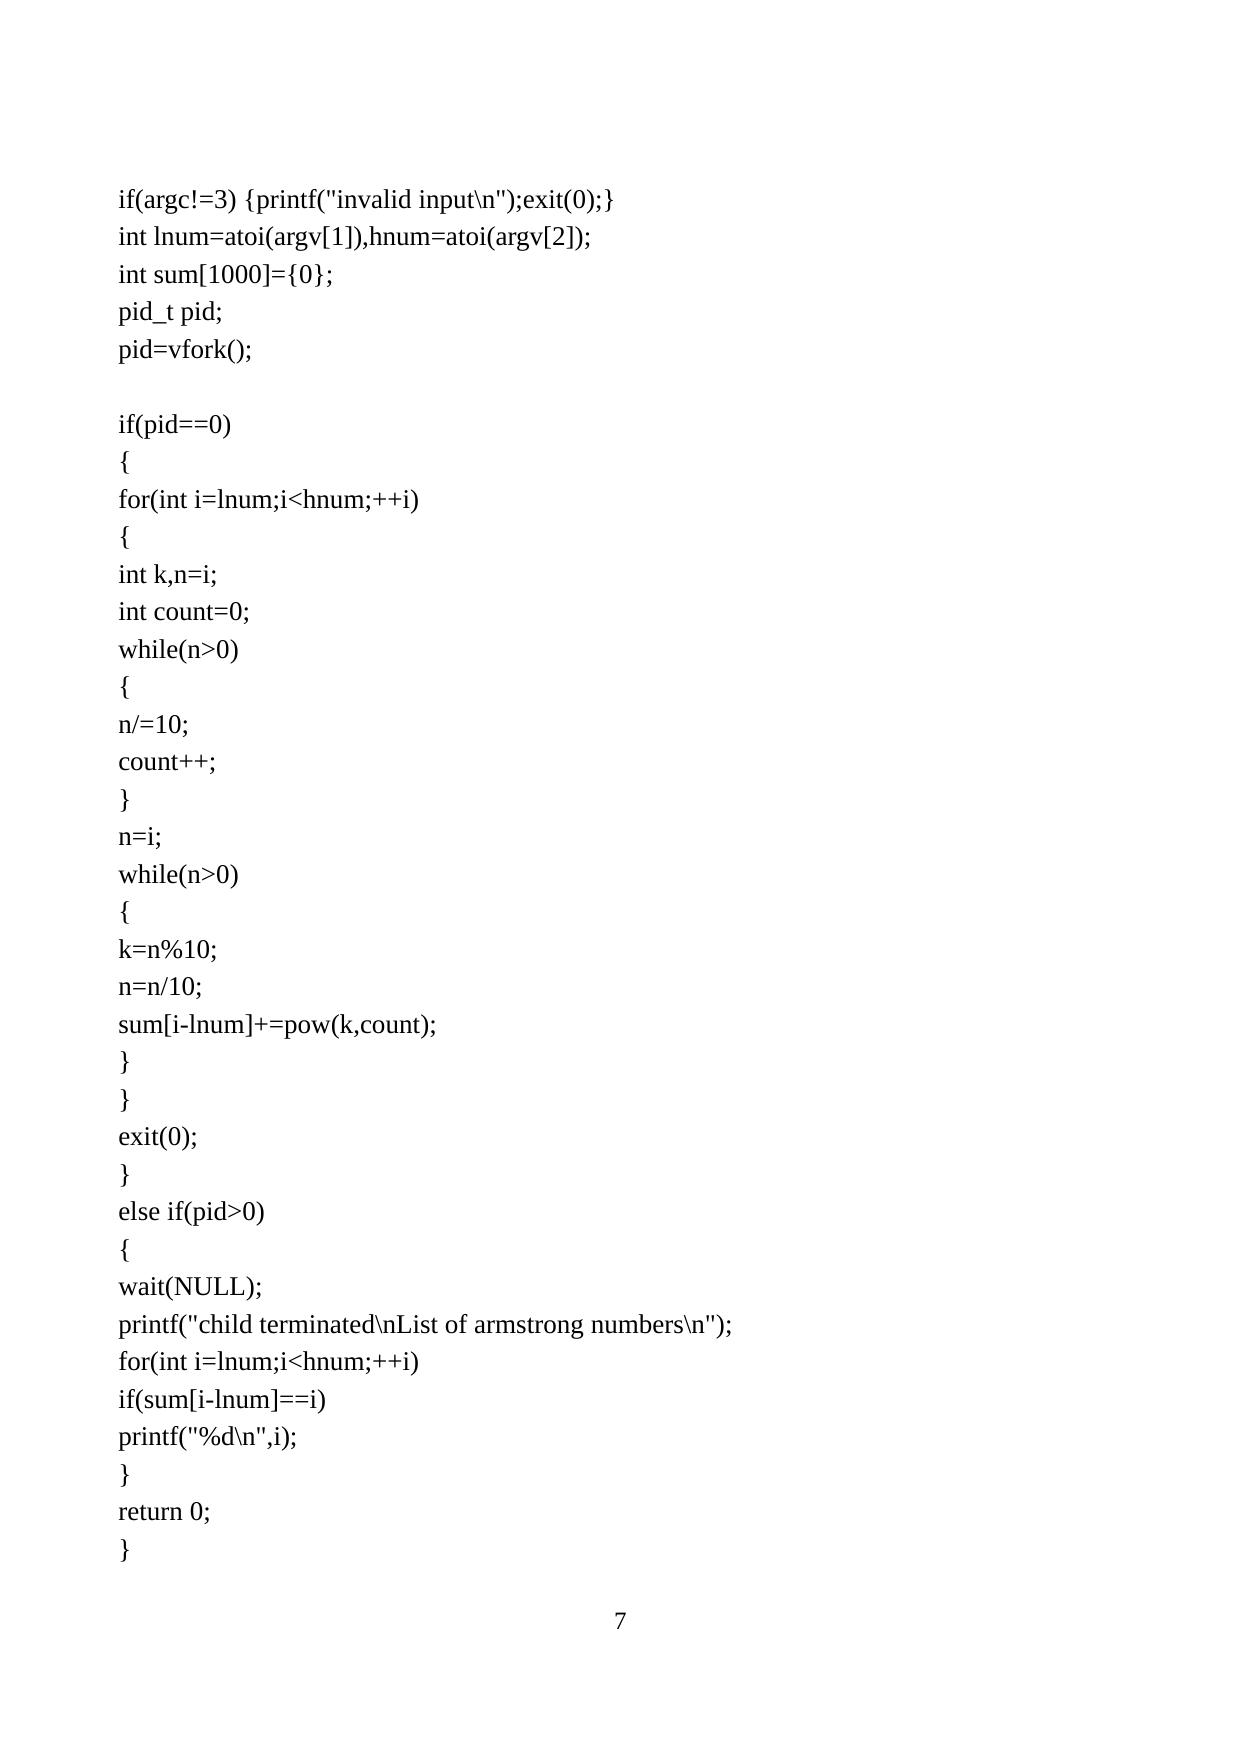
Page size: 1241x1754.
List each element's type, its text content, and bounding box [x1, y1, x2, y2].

text else if(pid>0) [118, 1189, 1122, 1226]
text { [118, 1226, 1122, 1264]
text while(n>0) [118, 626, 1122, 664]
text for(int i=lnum;i<hnum;++i) [118, 476, 1122, 514]
text } [118, 776, 1122, 814]
text int k,n=i; [118, 551, 1122, 589]
text n/=10; [118, 701, 1122, 739]
text pid=vfork(); [118, 326, 1122, 364]
text n=i; [118, 814, 1122, 851]
text } [118, 1451, 1122, 1489]
text sum[i-lnum]+=pow(k,count); [118, 1001, 1122, 1039]
text if(argc!=3) {printf("invalid input\n");exit(0);} [118, 176, 1122, 214]
text printf("%d\n",i); [118, 1414, 1122, 1451]
text int count=0; [118, 589, 1122, 626]
text n=n/10; [118, 964, 1122, 1001]
text printf("child terminated\nList of armstrong numbers\n"); [118, 1301, 1122, 1339]
text int lnum=atoi(argv[1]),hnum=atoi(argv[2]); [118, 214, 1122, 251]
text { [118, 514, 1122, 551]
text { [118, 664, 1122, 701]
text return 0; [118, 1489, 1122, 1526]
text } [118, 1039, 1122, 1076]
text k=n%10; [118, 926, 1122, 964]
text count++; [118, 739, 1122, 776]
text } [118, 1526, 1122, 1564]
text { [118, 889, 1122, 926]
text pid_t pid; [118, 289, 1122, 326]
text } [118, 1151, 1122, 1189]
text { [118, 439, 1122, 476]
text while(n>0) [118, 851, 1122, 889]
text } [118, 1076, 1122, 1114]
text wait(NULL); [118, 1264, 1122, 1301]
text if(sum[i-lnum]==i) [118, 1376, 1122, 1414]
text int sum[1000]={0}; [118, 251, 1122, 289]
text exit(0); [118, 1114, 1122, 1151]
text if(pid==0) [118, 401, 1122, 439]
text for(int i=lnum;i<hnum;++i) [118, 1339, 1122, 1376]
